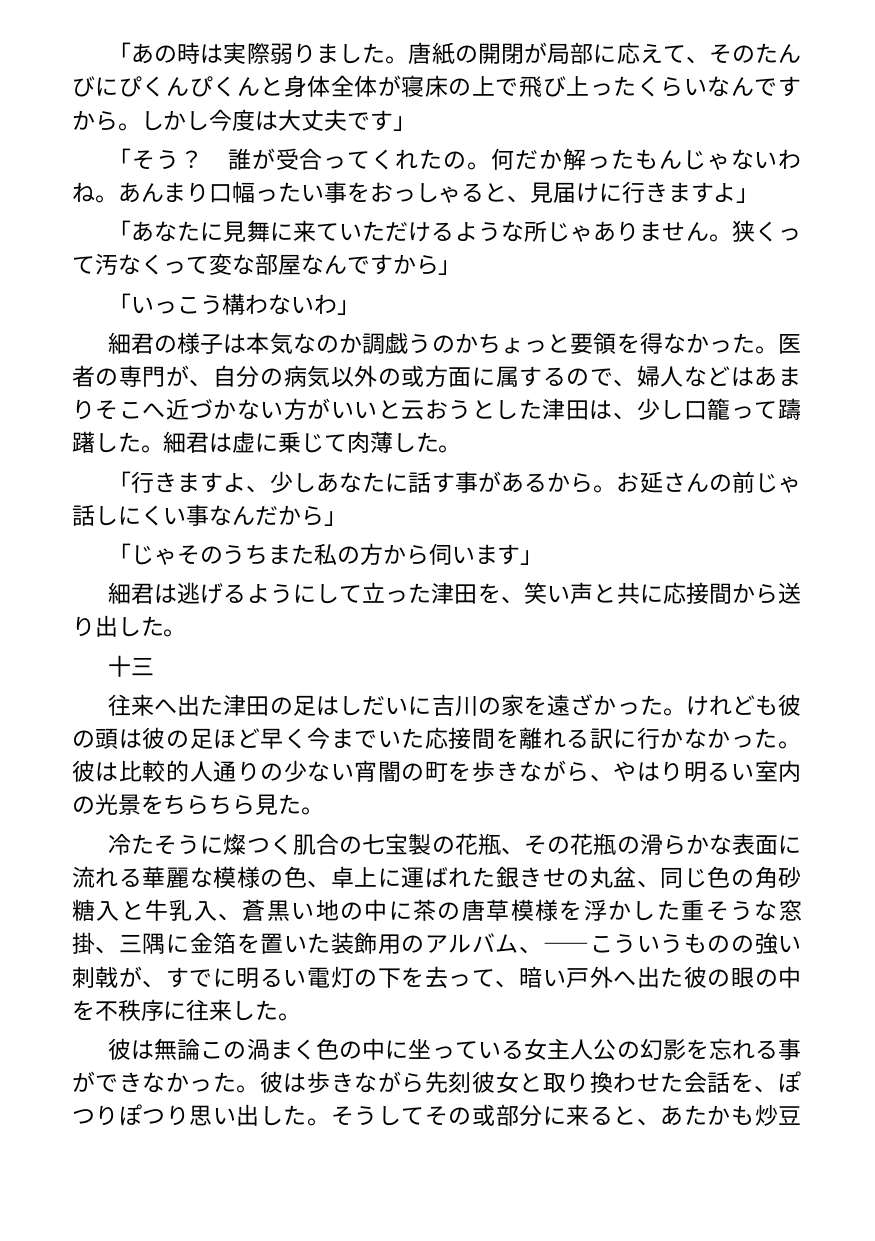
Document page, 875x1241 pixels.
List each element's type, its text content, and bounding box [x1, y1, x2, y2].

text 「いっこう構わないわ」 [72, 286, 802, 320]
text 細君の様子は本気なのか調戯うのかちょっと要領を得なかった。医者の専門が、自分の病気以外の或方面に属するので、婦人などはあまりそこへ近づかない方がいいと云おうとした津田は、少し口籠って躊躇した。細君は虚に乗じて肉薄した。 [72, 326, 802, 458]
text 「行きますよ、少しあなたに話す事があるから。お延さんの前じゃ話しにくい事なんだから」 [72, 464, 802, 531]
text 「あの時は実際弱りました。唐紙の開閉が局部に応えて、そのたんびにぴくんぴくんと身体全体が寝床の上で飛び上ったくらいなんですから。しかし今度は大丈夫です」 [72, 36, 802, 136]
text 彼は無論この渦まく色の中に坐っている女主人公の幻影を忘れる事ができなかった。彼は歩きながら先刻彼女と取り換わせた会話を、ぽつりぽつり思い出した。そうしてその或部分に来ると、あたかも炒豆 [72, 1032, 802, 1131]
text 往来へ出た津田の足はしだいに吉川の家を遠ざかった。けれども彼の頭は彼の足ほど早く今までいた応接間を離れる訳に行かなかった。彼は比較的人通りの少ない宵闇の町を歩きながら、やはり明るい室内の光景をちらちら見た。 [72, 688, 802, 821]
text 細君は逃げるようにして立った津田を、笑い声と共に応接間から送り出した。 [72, 576, 802, 642]
text 十三 [72, 648, 802, 682]
text 冷たそうに燦つく肌合の七宝製の花瓶、その花瓶の滑らかな表面に流れる華麗な模様の色、卓上に運ばれた銀きせの丸盆、同じ色の角砂糖入と牛乳入、蒼黒い地の中に茶の唐草模様を浮かした重そうな窓掛、三隅に金箔を置いた装飾用のアルバム、――こういうものの強い刺戟が、すでに明るい電灯の下を去って、暗い戸外へ出た彼の眼の中を不秩序に往来した。 [72, 826, 802, 1026]
text 「あなたに見舞に来ていただけるような所じゃありません。狭くって汚なくって変な部屋なんですから」 [72, 214, 802, 281]
text 「そう？ 誰が受合ってくれたの。何だか解ったもんじゃないわね。あんまり口幅ったい事をおっしゃると、見届けに行きますよ」 [72, 142, 802, 208]
text 「じゃそのうちまた私の方から伺います」 [72, 537, 802, 570]
